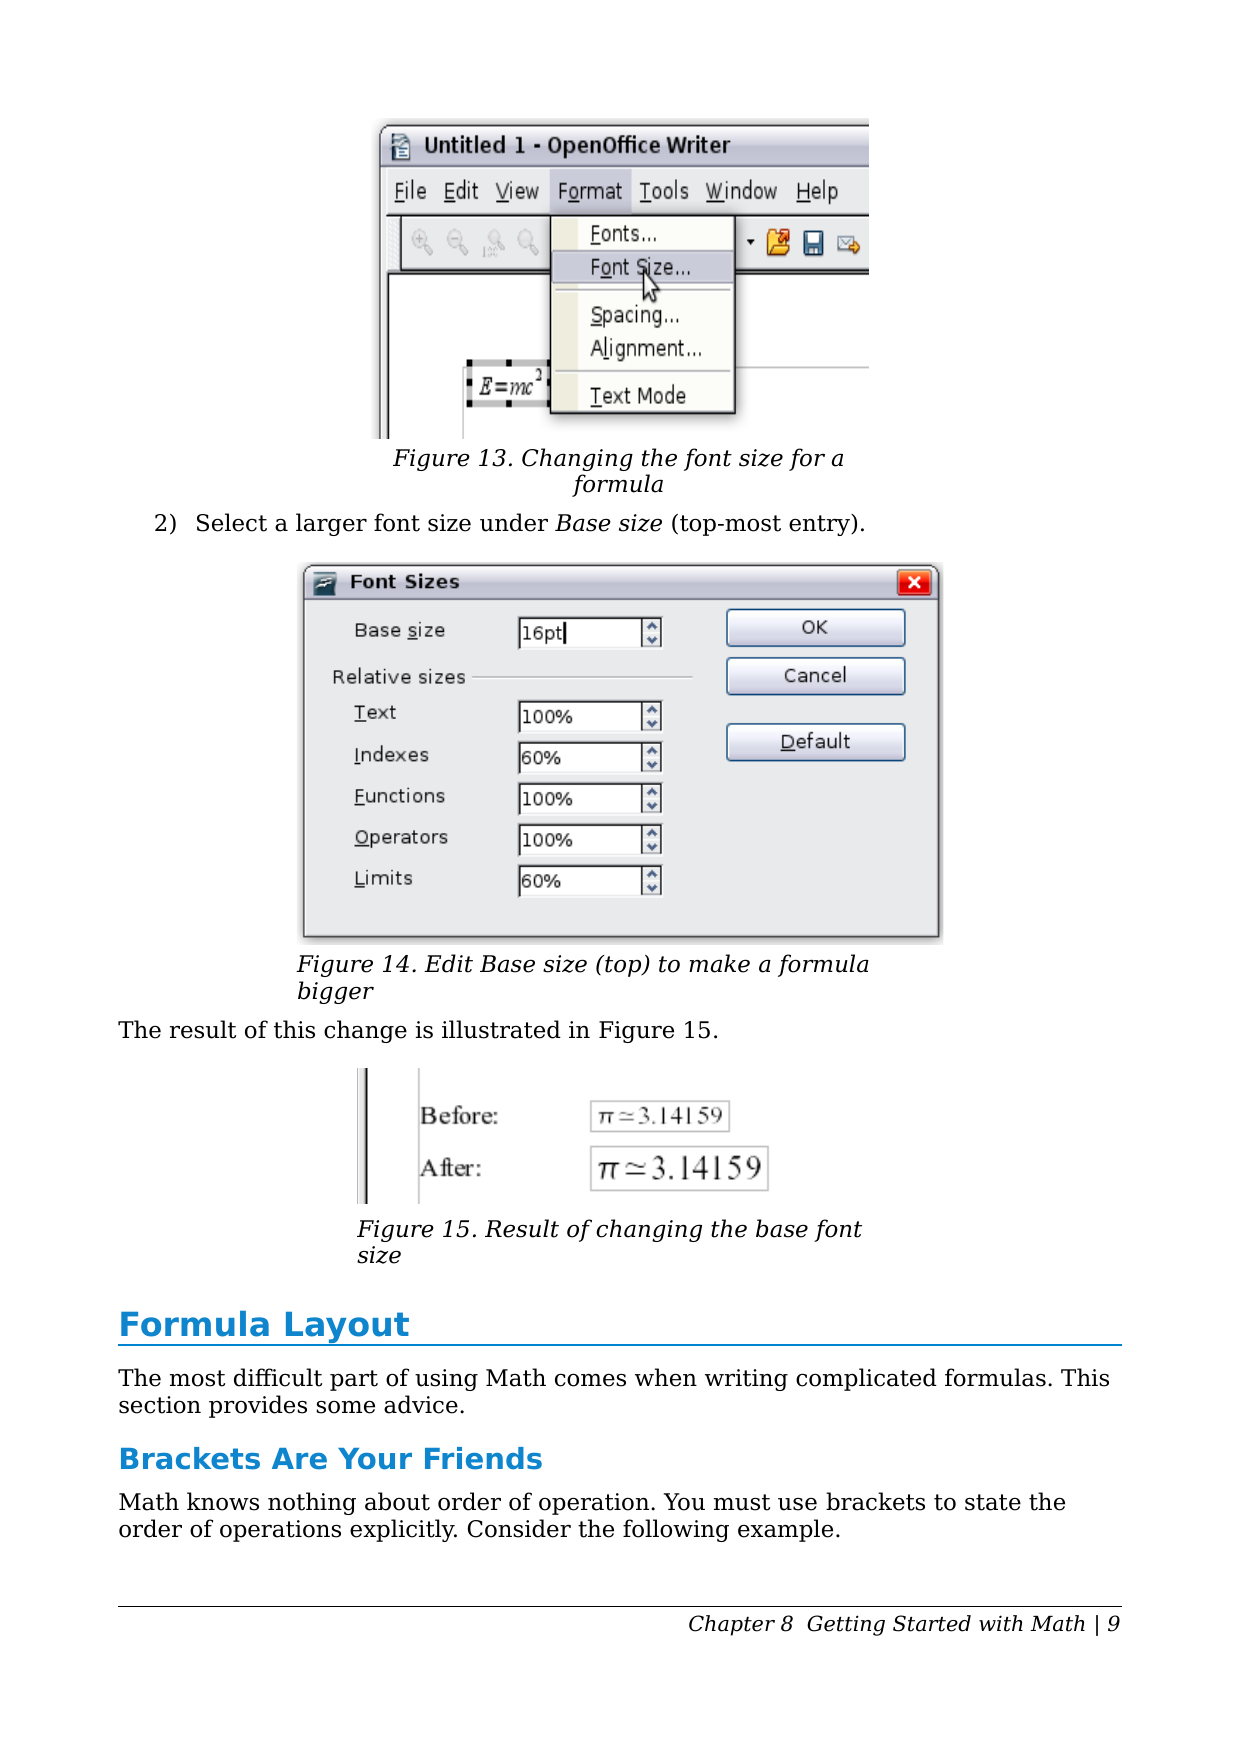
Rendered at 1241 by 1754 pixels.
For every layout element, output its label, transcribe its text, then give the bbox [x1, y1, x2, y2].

picture [296, 562, 944, 945]
picture [357, 1068, 812, 1204]
text Math knows nothing about order of operation. You must use brackets to state the order of operations explicitly. Consider the following example. [118, 1489, 1122, 1542]
text The most difficult part of using Math comes when writing complicated formulas. This section provides some advice. [118, 1365, 1122, 1418]
text Figure 15. Result of changing the base font size [357, 1069, 883, 1269]
text The result of this change is illustrated in Figure 15. [118, 1017, 1122, 1044]
text Figure 13. Changing the font size for a formula [368, 445, 873, 498]
subtitle Formula Layout [118, 1305, 1122, 1344]
list Select a larger font size under Base size (top-most entry). [177, 511, 1122, 537]
subtitle Brackets Are Your Friends [118, 1443, 1122, 1477]
picture [371, 118, 869, 439]
text Figure 14. Edit Base size (top) to make a formula bigger [297, 951, 943, 1004]
